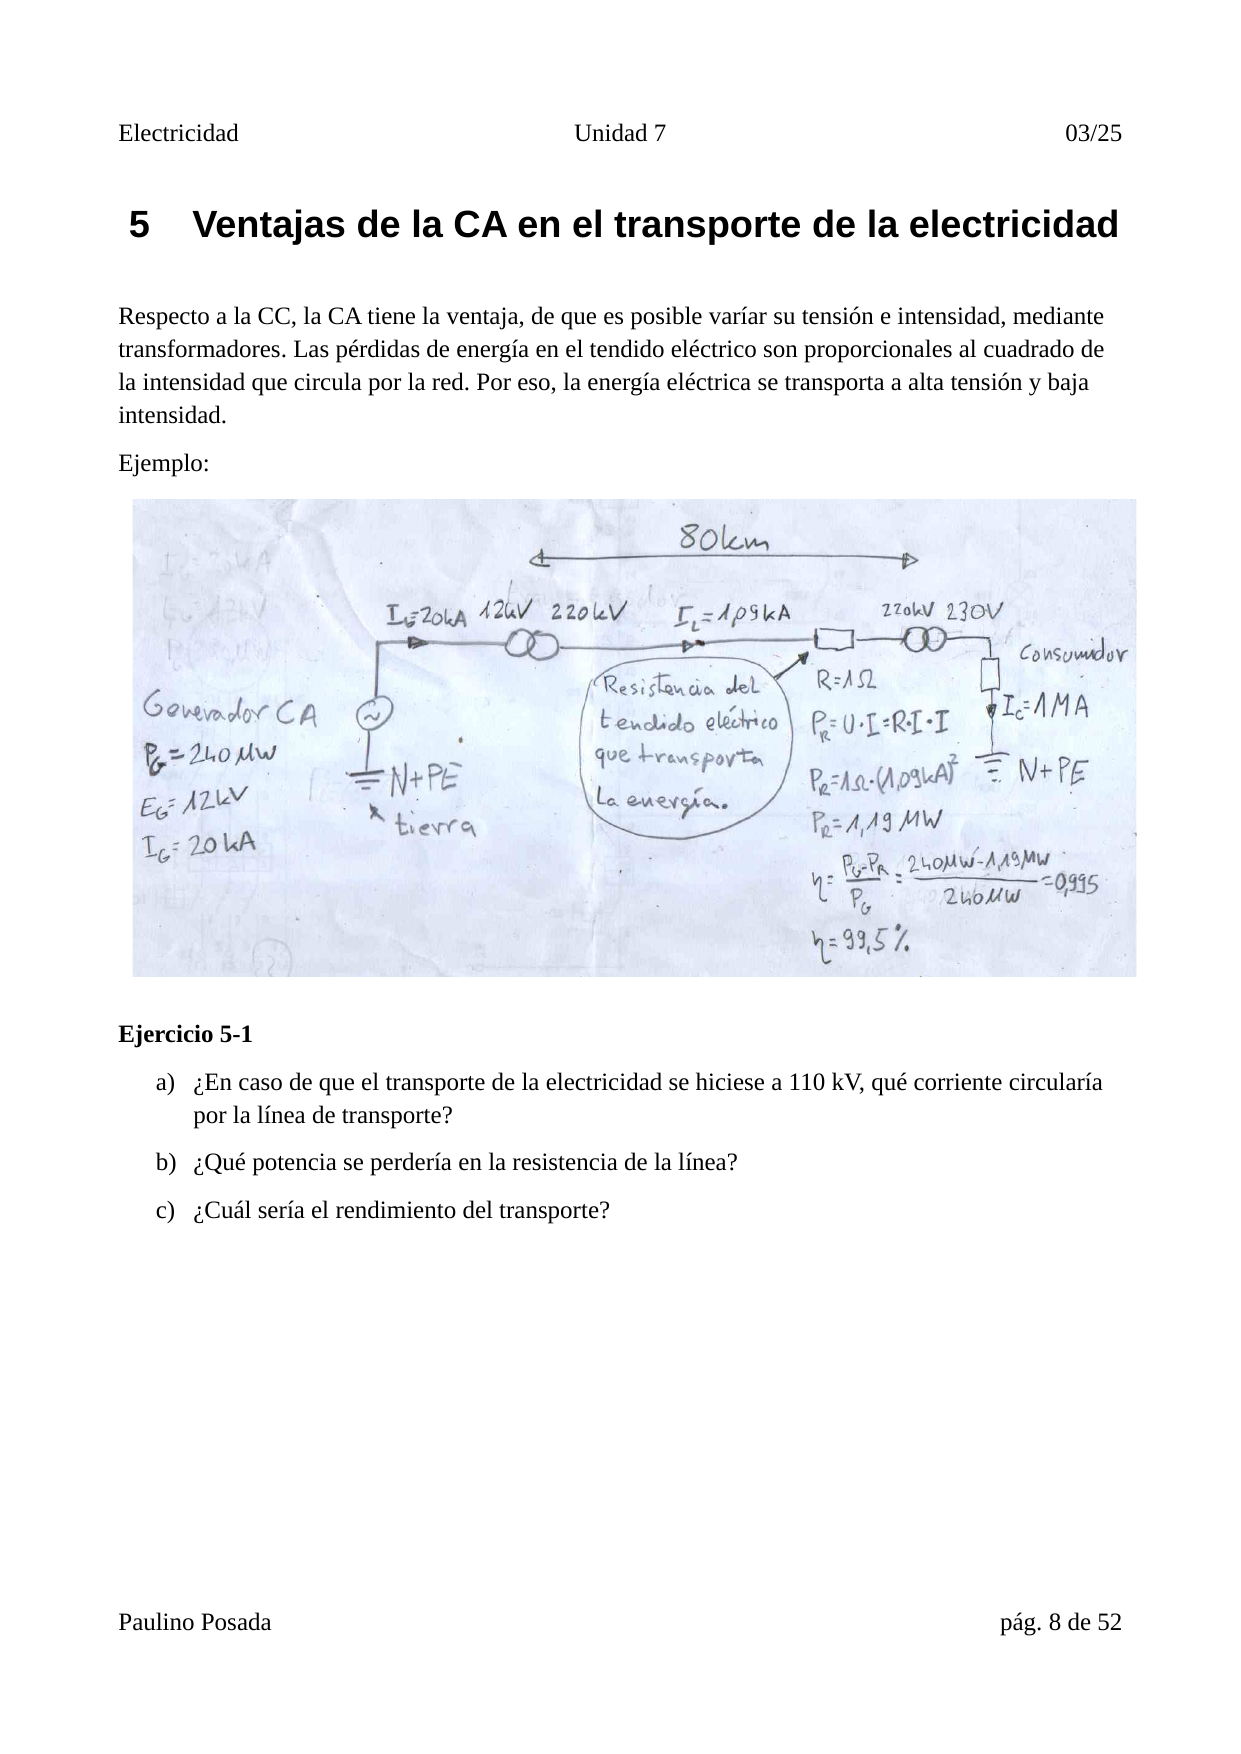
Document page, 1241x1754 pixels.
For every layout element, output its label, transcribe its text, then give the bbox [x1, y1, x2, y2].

list ¿Qué potencia se perdería en la resistencia de la línea? [156, 1147, 1122, 1176]
text Respecto a la CC, la CA tiene la ventaja, de que es posible varíar su tensión e intensidad, mediante transformadores. Las pérdidas de energía en el tendido eléctrico son proporcionales al cuadrado de la intensidad que circula por la red. Por eso, la energía eléctrica se transporta a alta tensión y baja intensidad. [118, 301, 1122, 429]
text Ejercicio 5-1 [118, 1019, 1122, 1048]
list ¿En caso de que el transporte de la electricidad se hiciese a 110 kV, qué corriente circularía por la línea de transporte? [156, 1067, 1122, 1128]
subtitle Ventajas de la CA en el transporte de la electricidad [118, 201, 1122, 289]
text Ejemplo: [118, 448, 1122, 477]
list ¿Cuál sería el rendimiento del transporte? [156, 1195, 1122, 1224]
picture [132, 499, 1137, 977]
